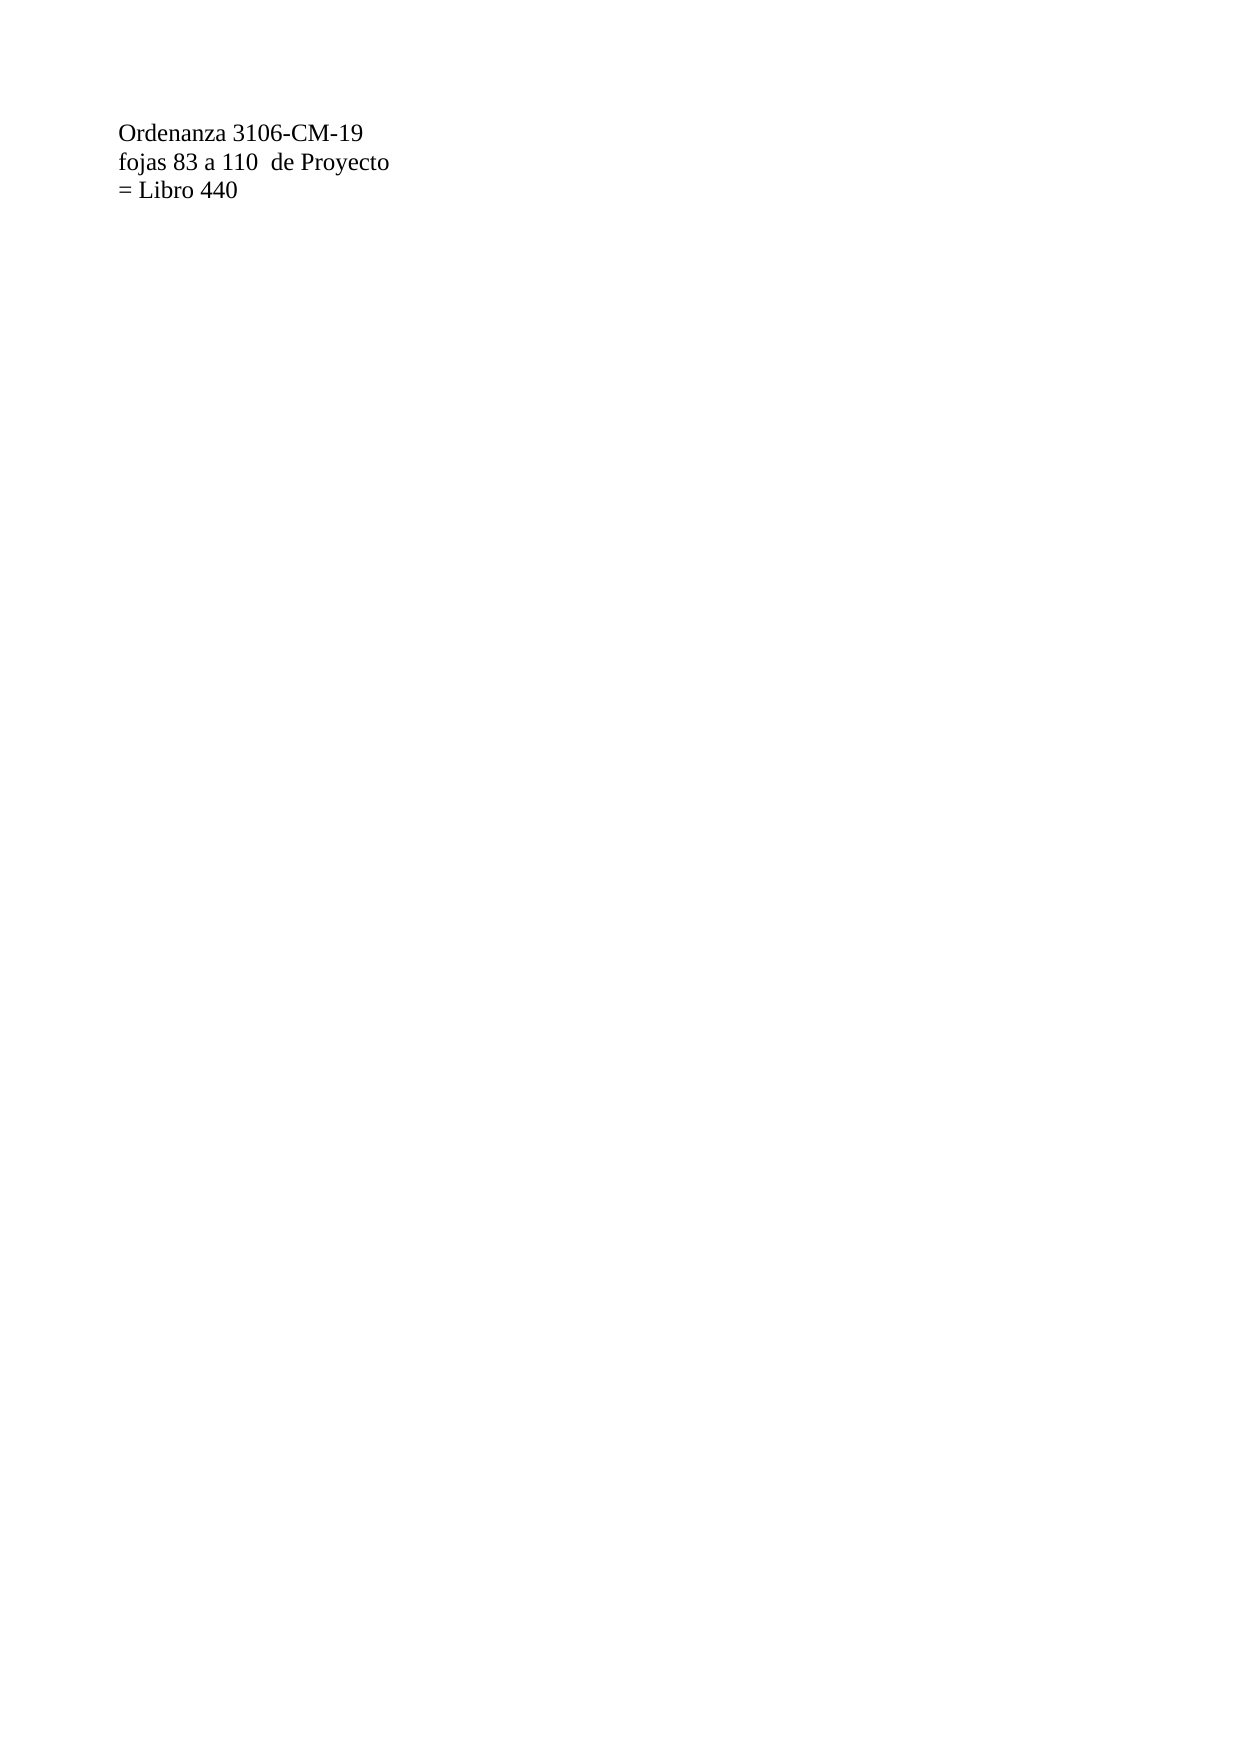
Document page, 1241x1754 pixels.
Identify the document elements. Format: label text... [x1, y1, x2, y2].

text fojas 83 a 110 de Proyecto [118, 147, 1122, 176]
text Ordenanza 3106-CM-19 [118, 118, 1122, 147]
text = Libro 440 [118, 176, 1122, 204]
